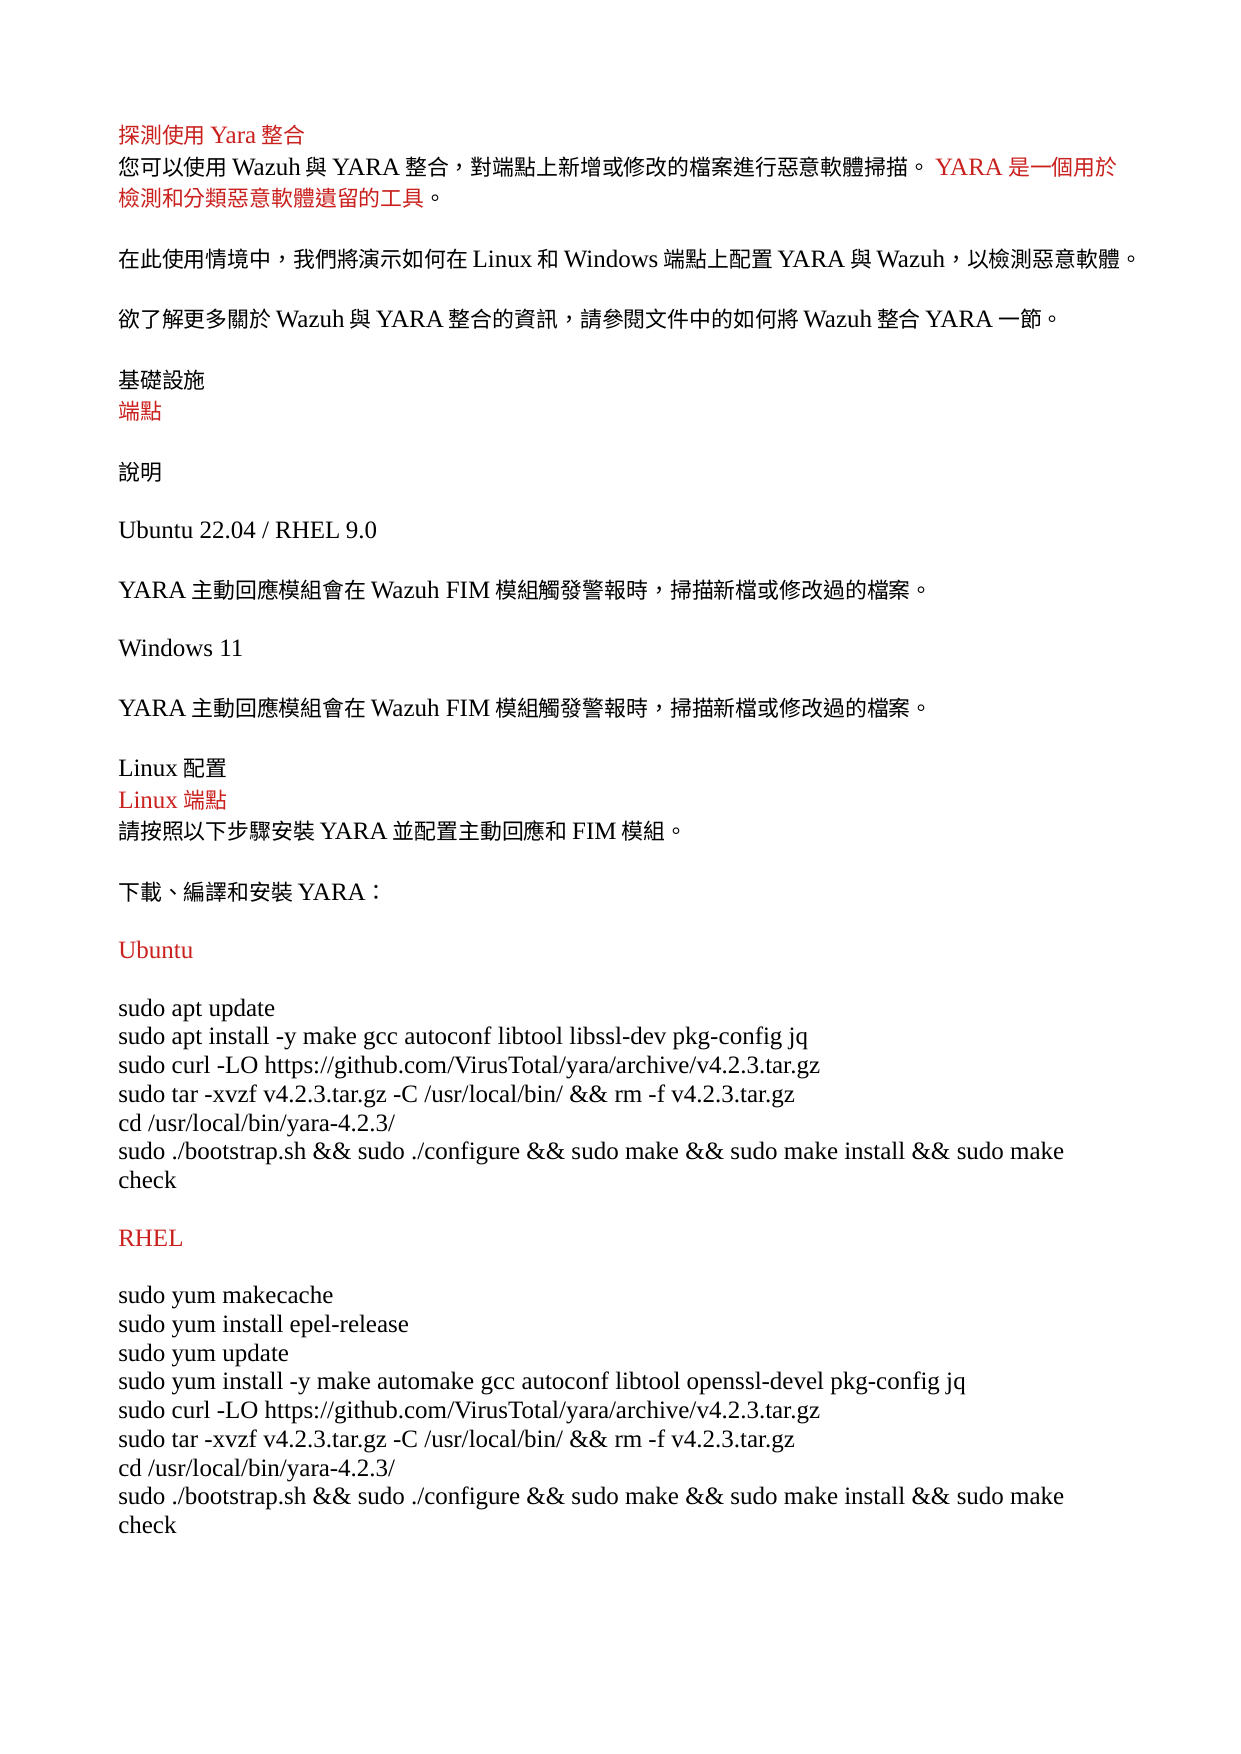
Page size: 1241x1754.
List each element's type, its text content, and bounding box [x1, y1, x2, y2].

text Linux端點 [118, 783, 1122, 814]
text Ubuntu 22.04 / RHEL 9.0 [118, 515, 1122, 544]
text YARA主動回應模組會在Wazuh FIM模組觸發警報時，掃描新檔或修改過的檔案。 [118, 691, 1122, 722]
text sudo tar -xvzf v4.2.3.tar.gz -C /usr/local/bin/ && rm -f v4.2.3.tar.gz [118, 1079, 1122, 1108]
text 請按照以下步驟安裝YARA並配置主動回應和FIM模組。 [118, 814, 1122, 846]
text sudo tar -xvzf v4.2.3.tar.gz -C /usr/local/bin/ && rm -f v4.2.3.tar.gz [118, 1424, 1122, 1453]
text Linux配置 [118, 751, 1122, 783]
text sudo yum install -y make automake gcc autoconf libtool openssl-devel pkg-config jq [118, 1366, 1122, 1395]
text 基礎設施 [118, 363, 1122, 394]
text cd /usr/local/bin/yara-4.2.3/ [118, 1108, 1122, 1136]
text Ubuntu [118, 935, 1122, 964]
text 在此使用情境中，我們將演示如何在Linux和Windows端點上配置YARA與Wazuh，以檢測惡意軟體。 [118, 242, 1122, 273]
text 端點 [118, 394, 1122, 426]
text sudo ./bootstrap.sh && sudo ./configure && sudo make && sudo make install && sudo make check [118, 1136, 1122, 1194]
text 探測使用Yara整合 [118, 118, 1122, 150]
text RHEL [118, 1223, 1122, 1251]
text 下載、編譯和安裝YARA： [118, 875, 1122, 906]
text sudo yum update [118, 1338, 1122, 1366]
text sudo curl -LO https://github.com/VirusTotal/yara/archive/v4.2.3.tar.gz [118, 1395, 1122, 1424]
text 欲了解更多關於Wazuh與YARA整合的資訊，請參閱文件中的如何將Wazuh整合YARA一節。 [118, 302, 1122, 334]
text sudo yum install epel-release [118, 1309, 1122, 1338]
text YARA主動回應模組會在Wazuh FIM模組觸發警報時，掃描新檔或修改過的檔案。 [118, 573, 1122, 604]
text sudo ./bootstrap.sh && sudo ./configure && sudo make && sudo make install && sudo make check [118, 1481, 1122, 1539]
text sudo yum makecache [118, 1280, 1122, 1309]
text cd /usr/local/bin/yara-4.2.3/ [118, 1453, 1122, 1481]
text sudo apt install -y make gcc autoconf libtool libssl-dev pkg-config jq [118, 1021, 1122, 1050]
text 您可以使用Wazuh與YARA整合，對端點上新增或修改的檔案進行惡意軟體掃描。 YARA是一個用於檢測和分類惡意軟體遺留的工具。 [118, 150, 1122, 213]
text 說明 [118, 455, 1122, 486]
text sudo curl -LO https://github.com/VirusTotal/yara/archive/v4.2.3.tar.gz [118, 1050, 1122, 1079]
text sudo apt update [118, 993, 1122, 1021]
text Windows 11 [118, 633, 1122, 662]
